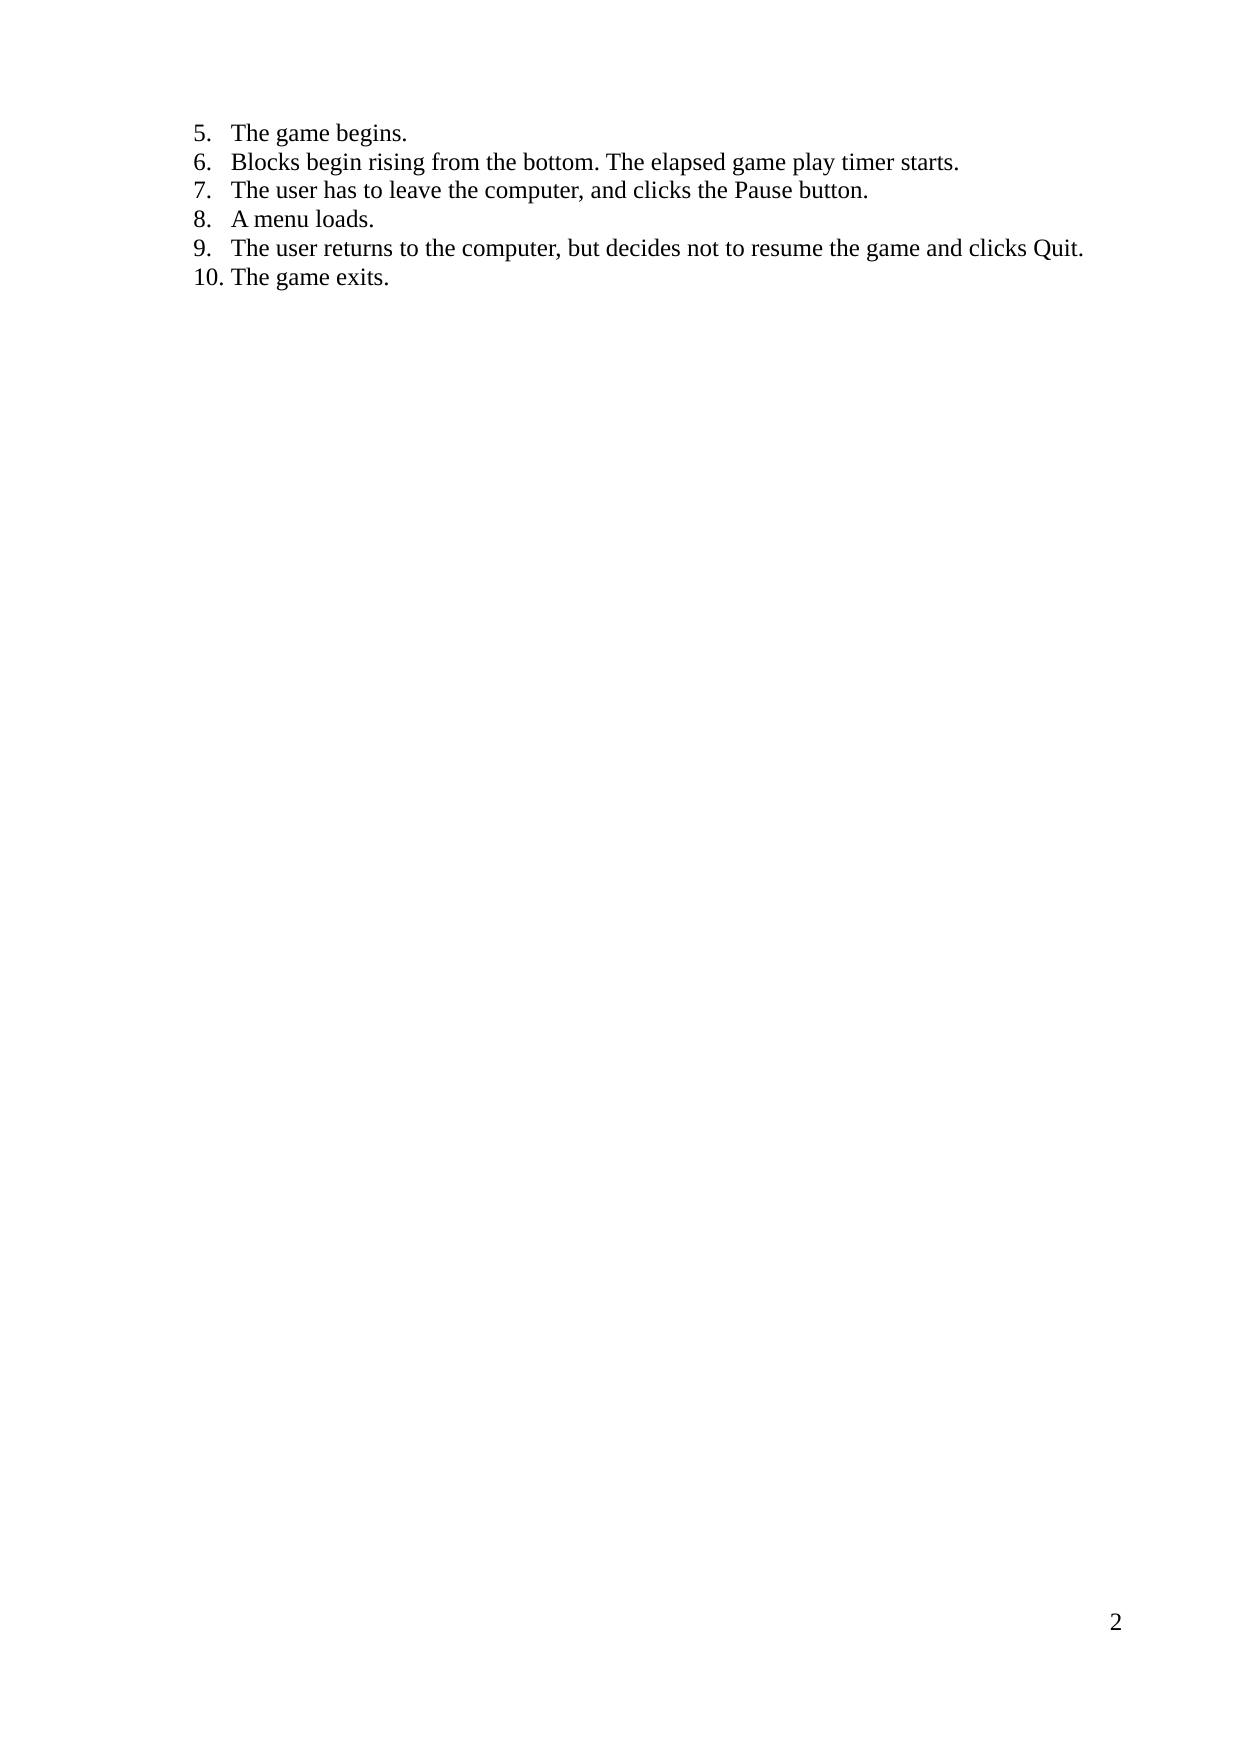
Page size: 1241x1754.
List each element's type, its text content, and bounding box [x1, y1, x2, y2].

list Blocks begin rising from the bottom. The elapsed game play timer starts. [193, 147, 1122, 176]
list The game begins. [193, 118, 1122, 147]
list A menu loads. [193, 204, 1122, 233]
list The game exits. [193, 262, 1122, 291]
list The user returns to the computer, but decides not to resume the game and clicks Quit. [193, 233, 1122, 262]
list The user has to leave the computer, and clicks the Pause button. [193, 176, 1122, 204]
